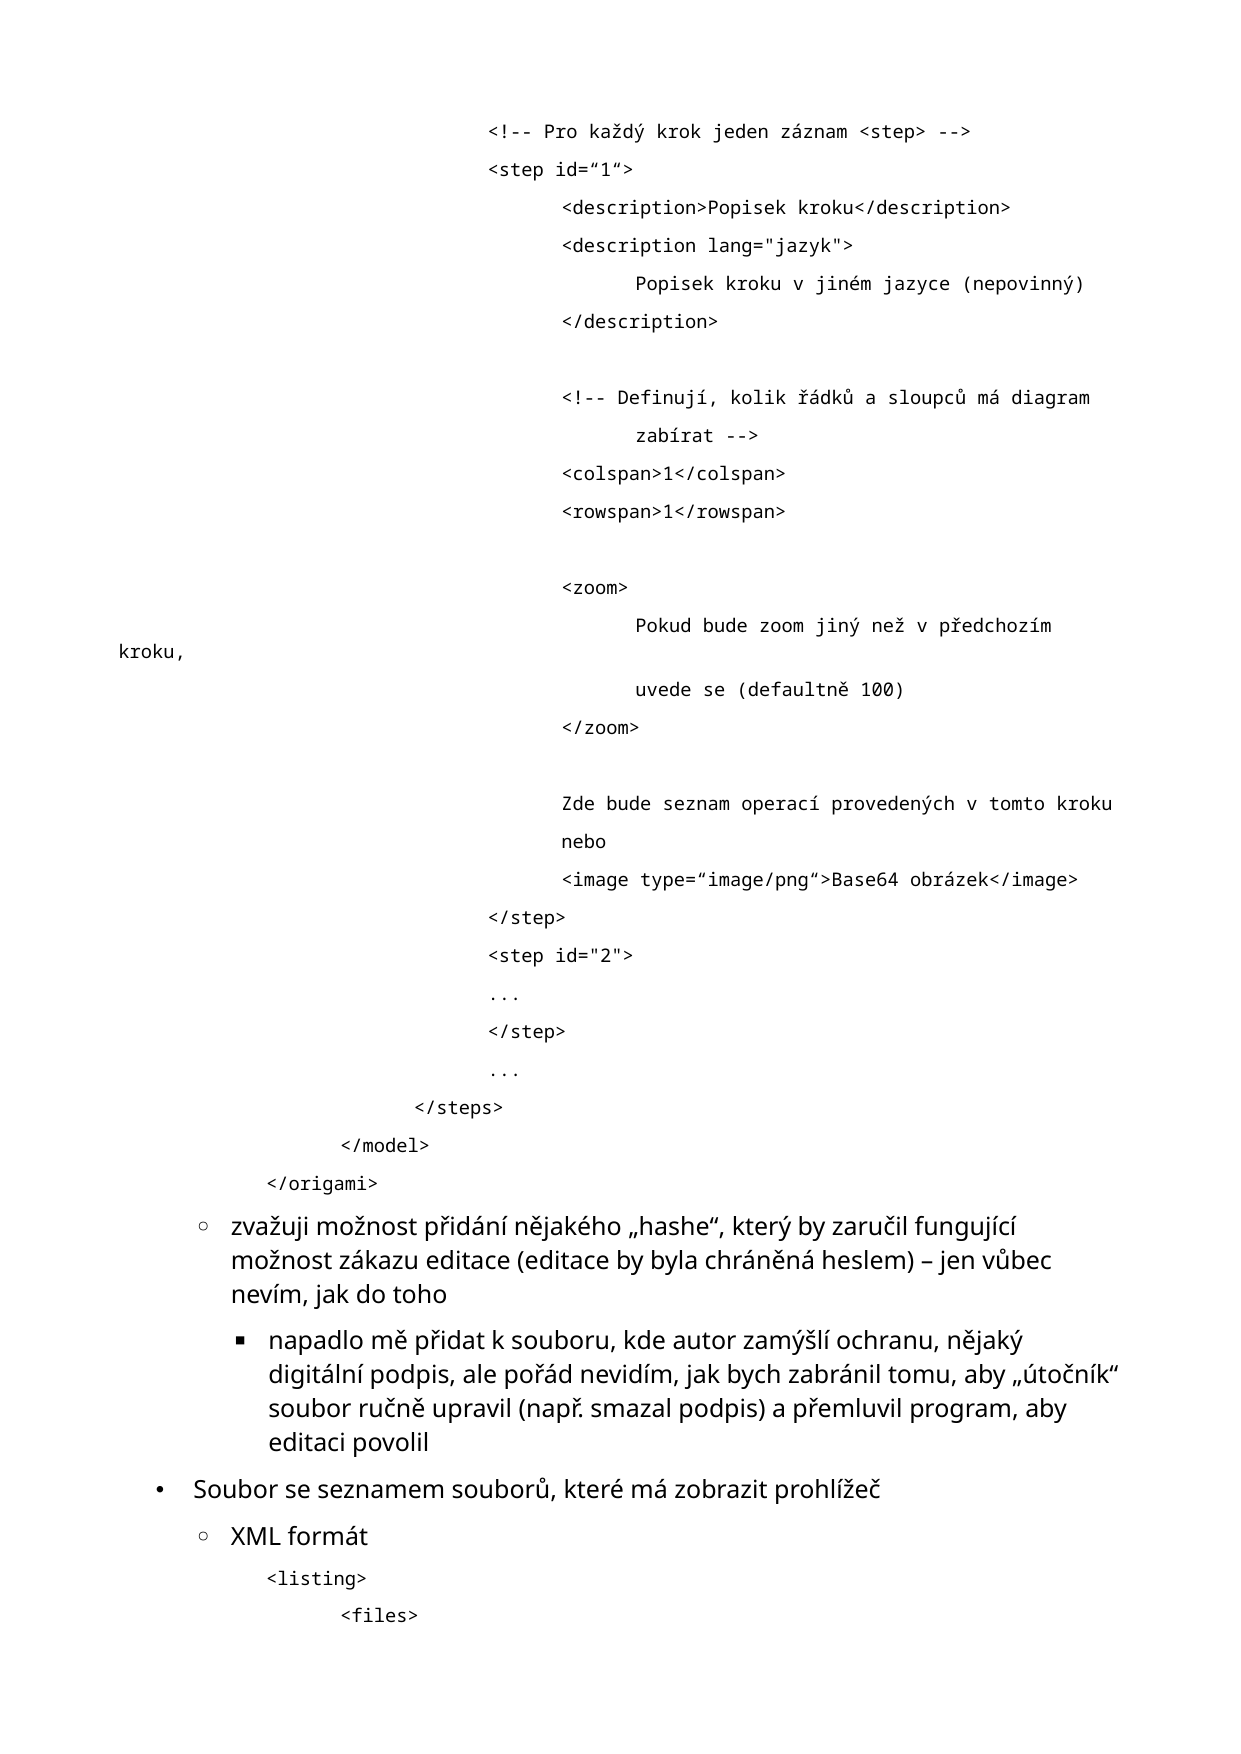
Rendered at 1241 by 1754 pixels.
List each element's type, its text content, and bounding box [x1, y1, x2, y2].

text Popisek kroku v jiném jazyce (nepovinný) [118, 270, 1122, 296]
text ... [118, 980, 1122, 1006]
text <description>Popisek kroku</description> [118, 194, 1122, 220]
text <files> [118, 1603, 1122, 1628]
text zabírat --> [118, 422, 1122, 448]
text <!-- Definují, kolik řádků a sloupců má diagram [118, 384, 1122, 410]
text Zde bude seznam operací provedených v tomto kroku [118, 790, 1122, 816]
list Soubor se seznamem souborů, které má zobrazit prohlížeč [156, 1472, 1122, 1506]
text <image type=“image/png“>Base64 obrázek</image> [118, 866, 1122, 892]
text <colspan>1</colspan> [118, 460, 1122, 486]
text </steps> [118, 1094, 1122, 1120]
text <step id="2"> [118, 942, 1122, 968]
text uvede se (defaultně 100) [118, 676, 1122, 701]
text <zoom> [118, 574, 1122, 600]
list zvažuji možnost přidání nějakého „hashe“, který by zaručil fungující možnost zákazu editace (editace by byla chráněná heslem) – jen vůbec nevím, jak do toho [193, 1208, 1122, 1310]
text </origami> [118, 1170, 1122, 1196]
text </step> [118, 904, 1122, 929]
text </description> [118, 308, 1122, 334]
text <!-- Pro každý krok jeden záznam <step> --> [118, 118, 1122, 144]
text ... [118, 1056, 1122, 1082]
text </model> [118, 1132, 1122, 1158]
text <listing> [118, 1565, 1122, 1590]
text </zoom> [118, 714, 1122, 739]
list XML formát [193, 1518, 1122, 1552]
text </step> [118, 1018, 1122, 1044]
text nebo [118, 828, 1122, 853]
list napadlo mě přidat k souboru, kde autor zamýšlí ochranu, nějaký digitální podpis, ale pořád nevidím, jak bych zabránil tomu, aby „útočník“ soubor ručně upravil (např. smazal podpis) a přemluvil program, aby editaci povolil [231, 1323, 1122, 1459]
text <step id=“1“> [118, 156, 1122, 182]
text <description lang="jazyk"> [118, 232, 1122, 258]
text Pokud bude zoom jiný než v předchozím kroku, [118, 612, 1122, 663]
text <rowspan>1</rowspan> [118, 498, 1122, 524]
